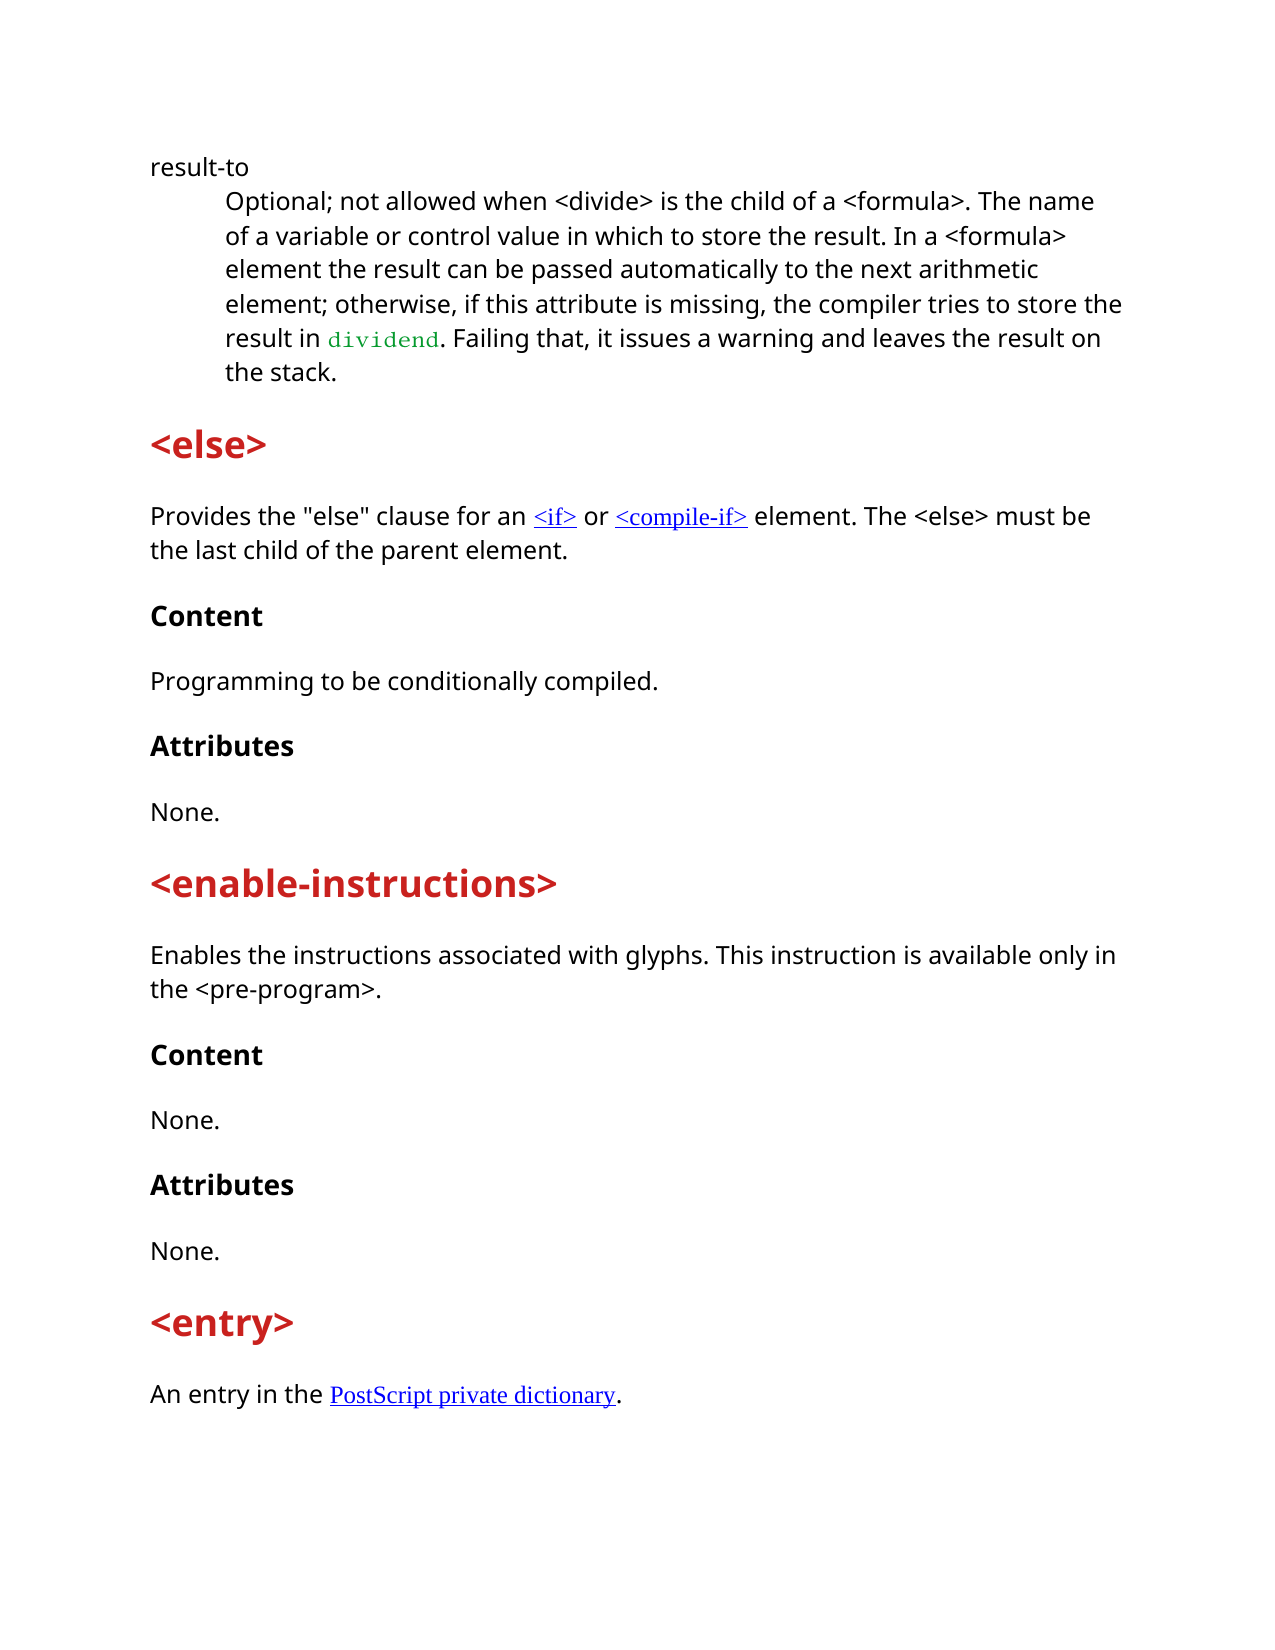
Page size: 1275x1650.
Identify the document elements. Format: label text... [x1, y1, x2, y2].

text Enables the instructions associated with glyphs. This instruction is available only in the <pre-program>. [150, 938, 1125, 1006]
text None. [150, 1102, 1125, 1136]
text Provides the "else" clause for an <if> or <compile-if> element. The <else> must be the last child of the parent element. [150, 499, 1125, 567]
text An entry in the PostScript private dictionary. [150, 1377, 1125, 1411]
text Optional; not allowed when <divide> is the child of a <formula>. The name of a variable or control value in which to store the result. In a <formula> element the result can be passed automatically to the next arithmetic element; otherwise, if this attribute is missing, the compiler tries to store the result in dividend. Failing that, it issues a warning and leaves the result on the stack. [225, 184, 1125, 388]
subtitle Content [150, 1035, 1125, 1073]
subtitle Content [150, 596, 1125, 634]
subtitle <enable-instructions> [150, 857, 1125, 908]
text result-to [150, 150, 1125, 184]
text None. [150, 794, 1125, 828]
subtitle <else> [150, 418, 1125, 469]
text Programming to be conditionally compiled. [150, 663, 1125, 697]
text None. [150, 1233, 1125, 1267]
subtitle Attributes [150, 727, 1125, 765]
subtitle Attributes [150, 1166, 1125, 1204]
subtitle <entry> [150, 1296, 1125, 1347]
